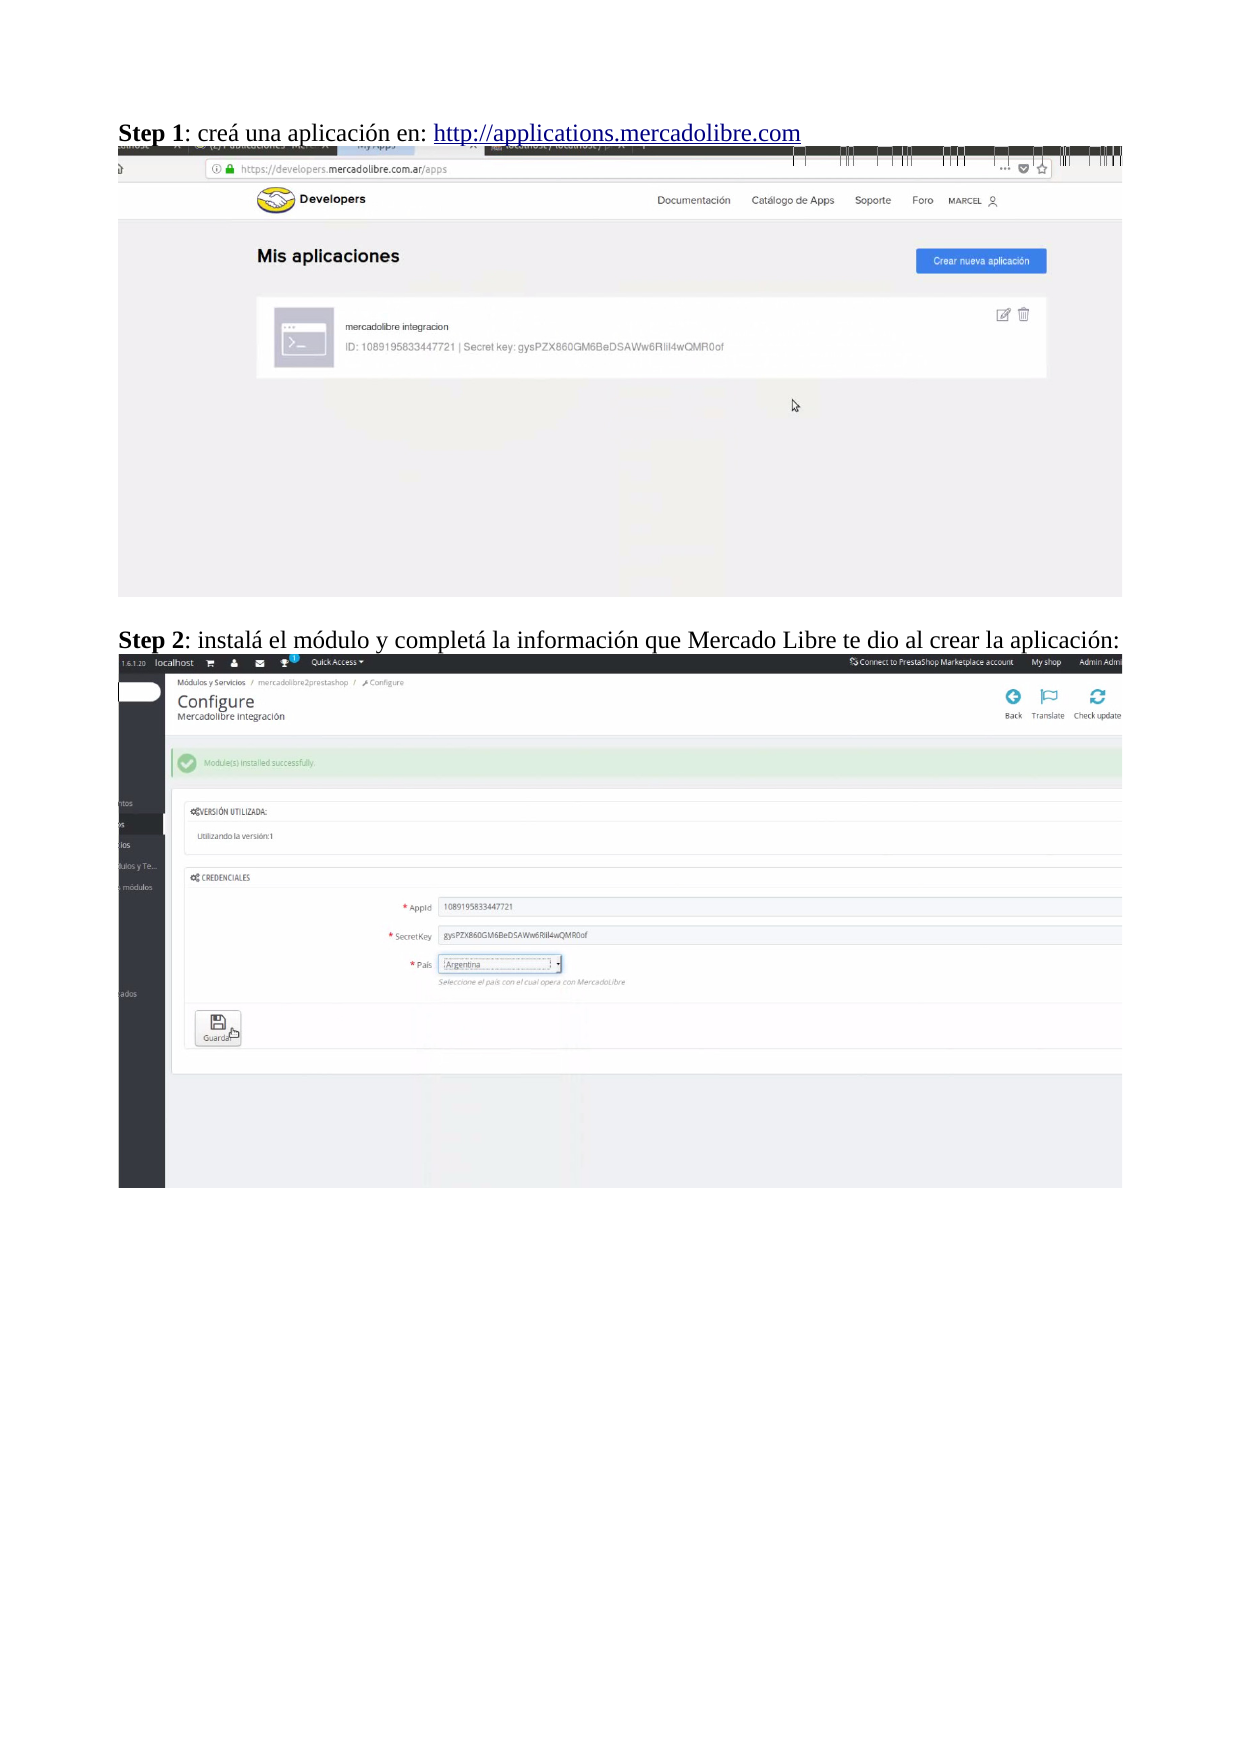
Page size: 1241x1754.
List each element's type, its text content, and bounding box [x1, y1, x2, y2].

text Step 2: instalá el módulo y completá la información que Mercado Libre te dio al crear la aplicación: [118, 625, 1122, 654]
picture [118, 146, 1123, 597]
text Step 1: creá una aplicación en: http://applications.mercadolibre.com [118, 118, 1122, 146]
picture [118, 654, 1123, 1188]
